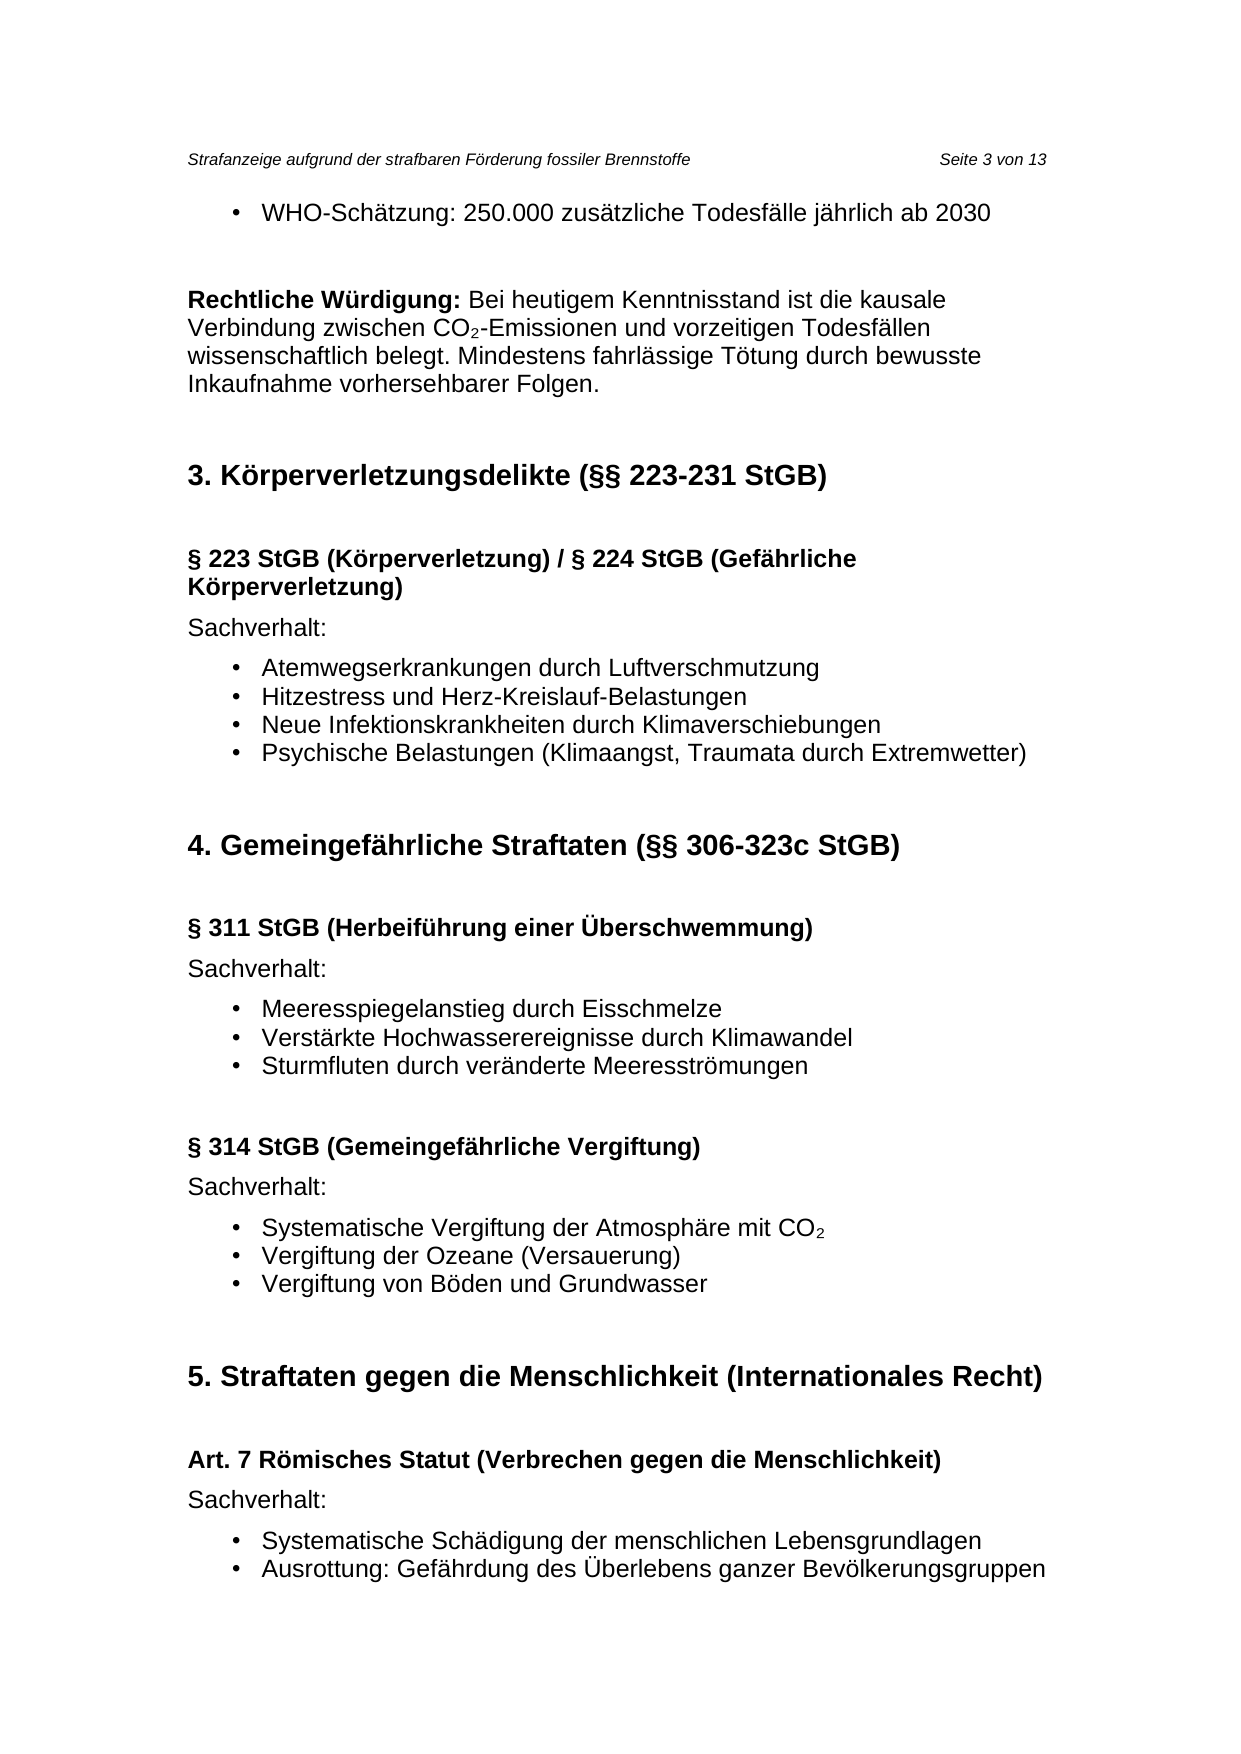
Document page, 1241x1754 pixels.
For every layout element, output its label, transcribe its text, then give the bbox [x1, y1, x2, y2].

text Sachverhalt: [187, 1173, 1053, 1201]
subtitle § 223 StGB (Körperverletzung) / § 224 StGB (Gefährliche Körperverletzung) [187, 545, 1053, 601]
list Systematische Vergiftung der Atmosphäre mit CO₂ [232, 1214, 1053, 1242]
text Sachverhalt: [187, 955, 1053, 983]
subtitle 5. Straftaten gegen die Menschlichkeit (Internationales Recht) [187, 1360, 1053, 1393]
subtitle 3. Körperverletzungsdelikte (§§ 223-231 StGB) [187, 459, 1053, 492]
subtitle Art. 7 Römisches Statut (Verbrechen gegen die Menschlichkeit) [187, 1446, 1053, 1474]
list WHO-Schätzung: 250.000 zusätzliche Todesfälle jährlich ab 2030 [232, 198, 1053, 226]
list Neue Infektionskrankheiten durch Klimaverschiebungen [232, 710, 1053, 738]
text Sachverhalt: [187, 613, 1053, 642]
list Vergiftung von Böden und Grundwasser [232, 1270, 1053, 1298]
list Verstärkte Hochwasserereignisse durch Klimawandel [232, 1023, 1053, 1051]
list Atemwegserkrankungen durch Luftverschmutzung [232, 654, 1053, 682]
subtitle 4. Gemeingefährliche Straftaten (§§ 306-323c StGB) [187, 828, 1053, 861]
list Meeresspiegelanstieg durch Eisschmelze [232, 995, 1053, 1023]
text Sachverhalt: [187, 1486, 1053, 1514]
text Rechtliche Würdigung: Bei heutigem Kenntnisstand ist die kausale Verbindung zwischen CO₂-Emissionen und vorzeitigen Todesfällen wissenschaftlich belegt. Mindestens fahrlässige Tötung durch bewusste Inkaufnahme vorhersehbarer Folgen. [187, 285, 1053, 397]
list Ausrottung: Gefährdung des Überlebens ganzer Bevölkerungsgruppen [232, 1555, 1053, 1583]
list Hitzestress und Herz-Kreislauf-Belastungen [232, 682, 1053, 710]
subtitle § 314 StGB (Gemeingefährliche Vergiftung) [187, 1133, 1053, 1161]
list Psychische Belastungen (Klimaangst, Traumata durch Extremwetter) [232, 738, 1053, 767]
list Sturmfluten durch veränderte Meeresströmungen [232, 1051, 1053, 1079]
list Vergiftung der Ozeane (Versauerung) [232, 1242, 1053, 1270]
list Systematische Schädigung der menschlichen Lebensgrundlagen [232, 1527, 1053, 1555]
subtitle § 311 StGB (Herbeiführung einer Überschwemmung) [187, 914, 1053, 942]
